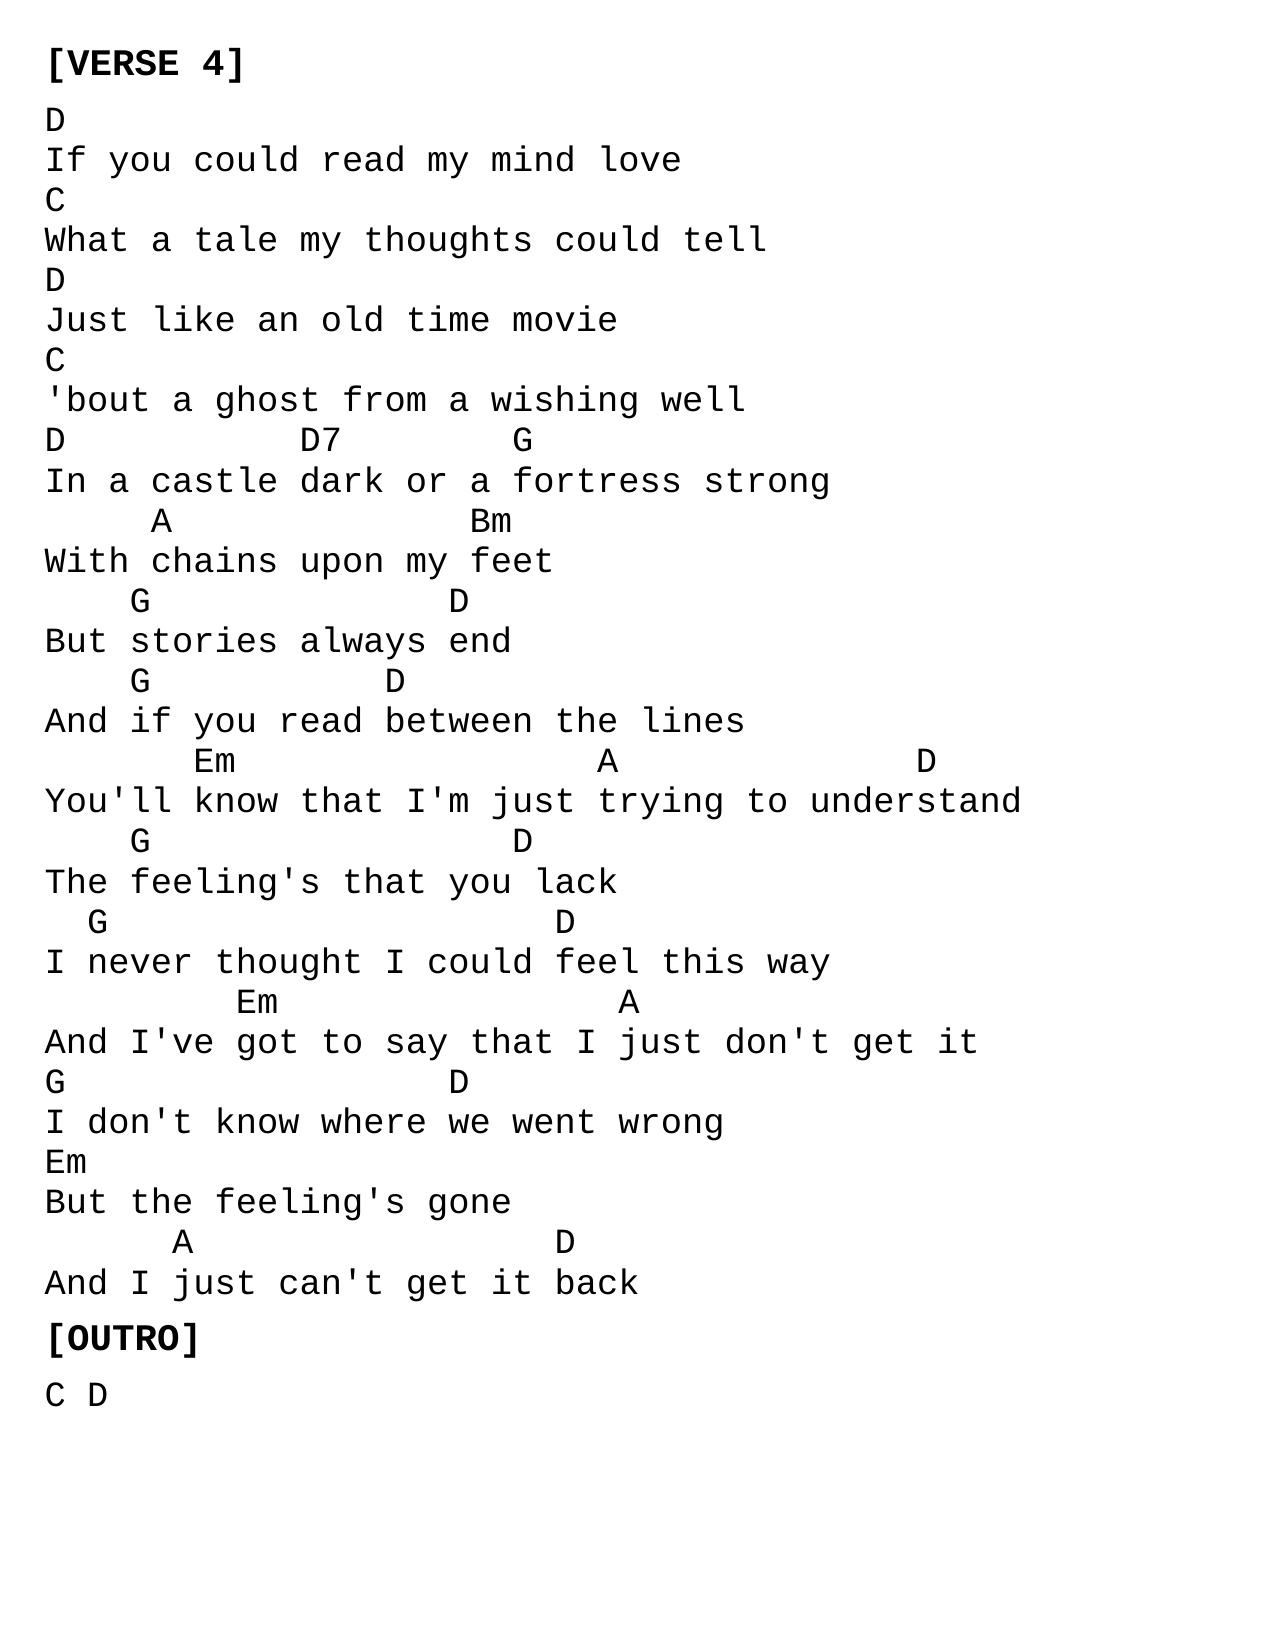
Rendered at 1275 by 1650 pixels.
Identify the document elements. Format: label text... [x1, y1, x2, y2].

subtitle [OUTRO] [44, 1319, 1231, 1362]
text 'bout a ghost from a wishing well [44, 382, 1231, 422]
text A Bm [44, 503, 1231, 543]
text And I've got to say that I just don't get it [44, 1024, 1231, 1064]
text In a castle dark or a fortress strong [44, 462, 1231, 503]
text G D [44, 663, 1231, 703]
text But stories always end [44, 623, 1231, 663]
text A D [44, 1224, 1231, 1264]
text D [44, 102, 1231, 142]
text Em [44, 1144, 1231, 1184]
text With chains upon my feet [44, 543, 1231, 583]
text G D [44, 904, 1231, 944]
text I never thought I could feel this way [44, 944, 1231, 984]
text D D7 G [44, 422, 1231, 462]
subtitle [VERSE 4] [44, 44, 1231, 87]
text G D [44, 823, 1231, 863]
text C D [44, 1377, 1231, 1417]
text The feeling's that you lack [44, 863, 1231, 904]
text You'll know that I'm just trying to understand [44, 783, 1231, 823]
text Just like an old time movie [44, 302, 1231, 342]
text I don't know where we went wrong [44, 1104, 1231, 1144]
text If you could read my mind love [44, 142, 1231, 182]
text Em A D [44, 743, 1231, 783]
text C [44, 182, 1231, 222]
text What a tale my thoughts could tell [44, 222, 1231, 262]
text Em A [44, 984, 1231, 1024]
text C [44, 342, 1231, 382]
text G D [44, 1064, 1231, 1104]
text But the feeling's gone [44, 1184, 1231, 1224]
text D [44, 262, 1231, 302]
text And I just can't get it back [44, 1264, 1231, 1305]
text And if you read between the lines [44, 703, 1231, 743]
text G D [44, 583, 1231, 623]
